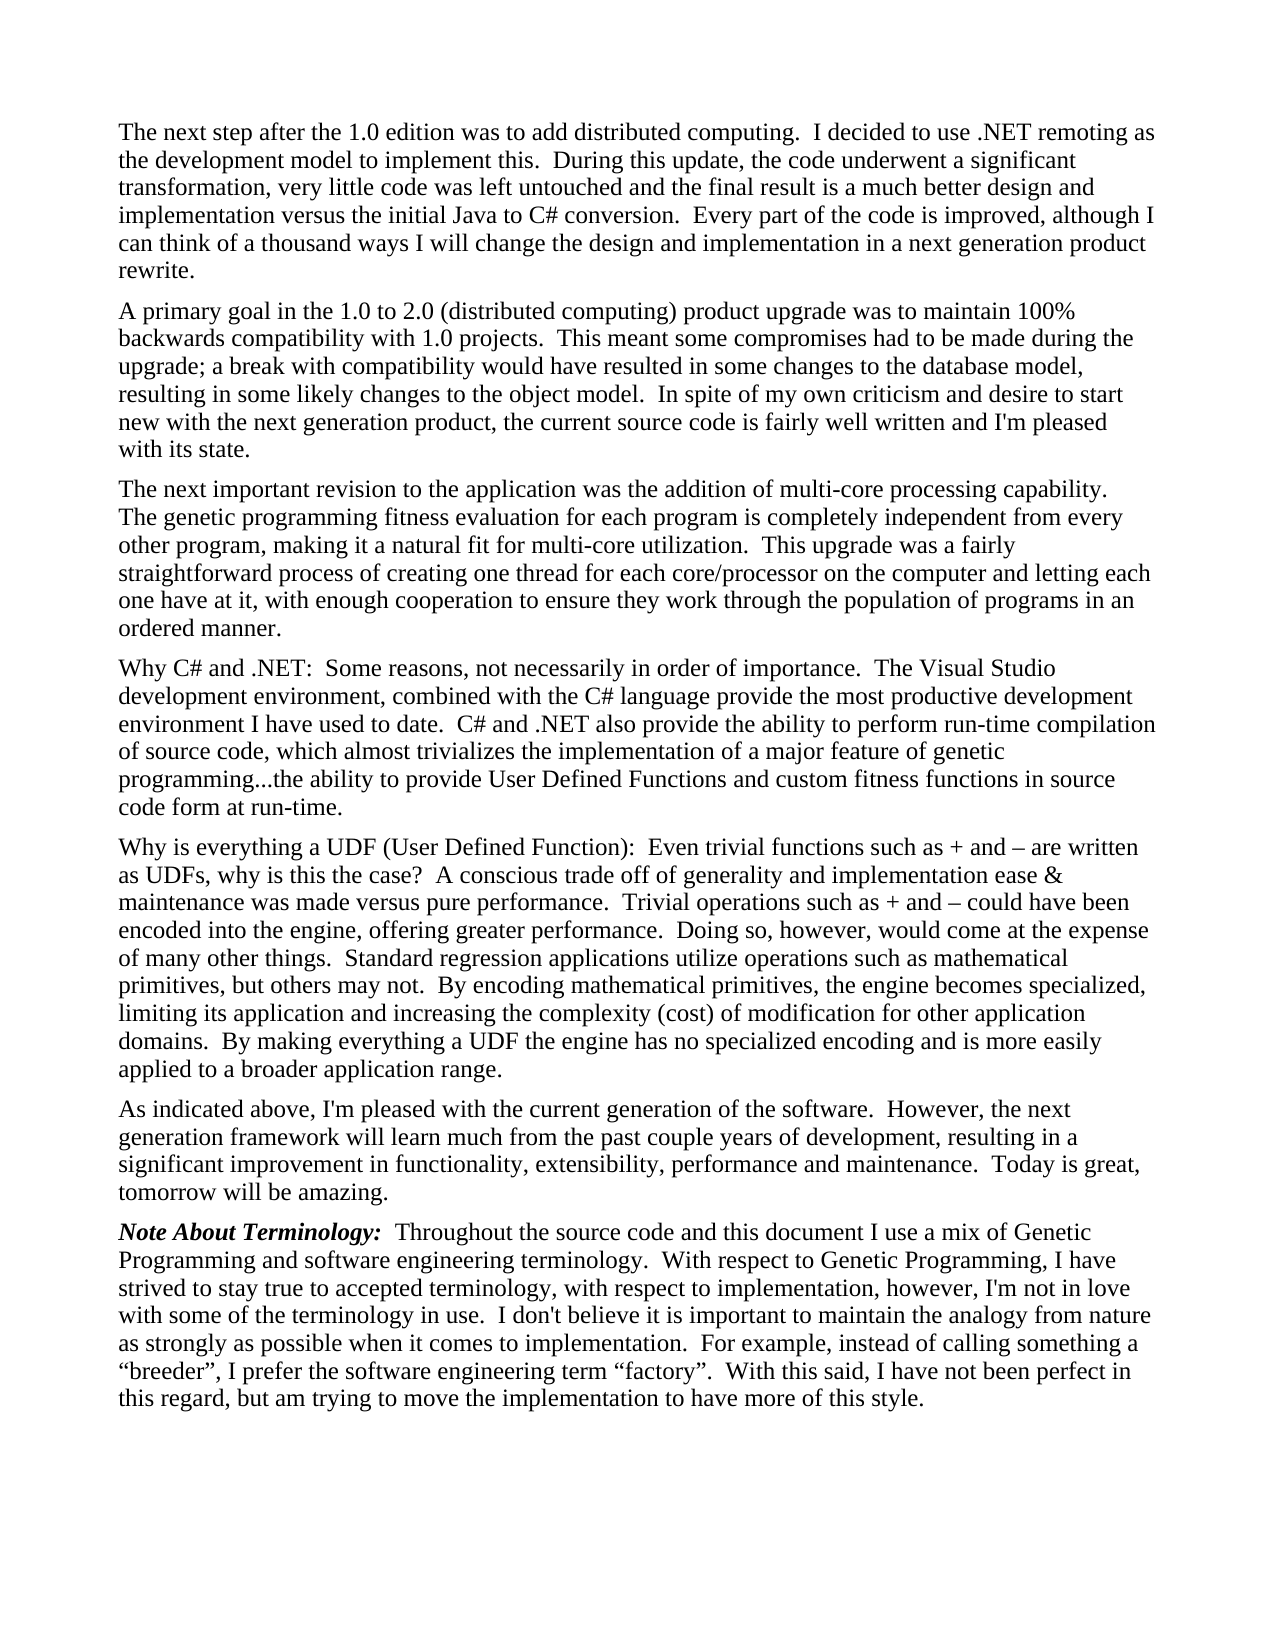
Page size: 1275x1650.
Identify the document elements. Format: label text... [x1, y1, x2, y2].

text The next important revision to the application was the addition of multi-core processing capability. The genetic programming fitness evaluation for each program is completely independent from every other program, making it a natural fit for multi-core utilization. This upgrade was a fairly straightforward process of creating one thread for each core/processor on the computer and letting each one have at it, with enough cooperation to ensure they work through the population of programs in an ordered manner. [118, 476, 1157, 642]
text Why C# and .NET: Some reasons, not necessarily in order of importance. The Visual Studio development environment, combined with the C# language provide the most productive development environment I have used to date. C# and .NET also provide the ability to perform run-time compilation of source code, which almost trivializes the implementation of a major feature of genetic programming...the ability to provide User Defined Functions and custom fitness functions in source code form at run-time. [118, 654, 1157, 821]
text As indicated above, I'm pleased with the current generation of the software. However, the next generation framework will learn much from the past couple years of development, resulting in a significant improvement in functionality, extensibility, performance and maintenance. Today is great, tomorrow will be amazing. [118, 1095, 1157, 1206]
text Why is everything a UDF (User Defined Function): Even trivial functions such as + and – are written as UDFs, why is this the case? A conscious trade off of generality and implementation ease & maintenance was made versus pure performance. Trivial operations such as + and – could have been encoded into the engine, offering greater performance. Doing so, however, would come at the expense of many other things. Standard regression applications utilize operations such as mathematical primitives, but others may not. By encoding mathematical primitives, the engine becomes specialized, limiting its application and increasing the complexity (cost) of modification for other application domains. By making everything a UDF the engine has no specialized encoding and is more easily applied to a broader application range. [118, 833, 1157, 1082]
text A primary goal in the 1.0 to 2.0 (distributed computing) product upgrade was to maintain 100% backwards compatibility with 1.0 projects. This meant some compromises had to be made during the upgrade; a break with compatibility would have resulted in some changes to the database model, resulting in some likely changes to the object model. In spite of my own criticism and desire to start new with the next generation product, the current source code is fairly well written and I'm pleased with its state. [118, 297, 1157, 463]
text Note About Terminology: Throughout the source code and this document I use a mix of Genetic Programming and software engineering terminology. With respect to Genetic Programming, I have strived to stay true to accepted terminology, with respect to implementation, however, I'm not in love with some of the terminology in use. I don't believe it is important to maintain the analogy from nature as strongly as possible when it comes to implementation. For example, instead of calling something a “breeder”, I prefer the software engineering term “factory”. With this said, I have not been perfect in this regard, but am trying to move the implementation to have more of this style. [118, 1218, 1157, 1412]
text The next step after the 1.0 edition was to add distributed computing. I decided to use .NET remoting as the development model to implement this. During this update, the code underwent a significant transformation, very little code was left untouched and the final result is a much better design and implementation versus the initial Java to C# conversion. Every part of the code is improved, although I can think of a thousand ways I will change the design and implementation in a next generation product rewrite. [118, 118, 1157, 284]
